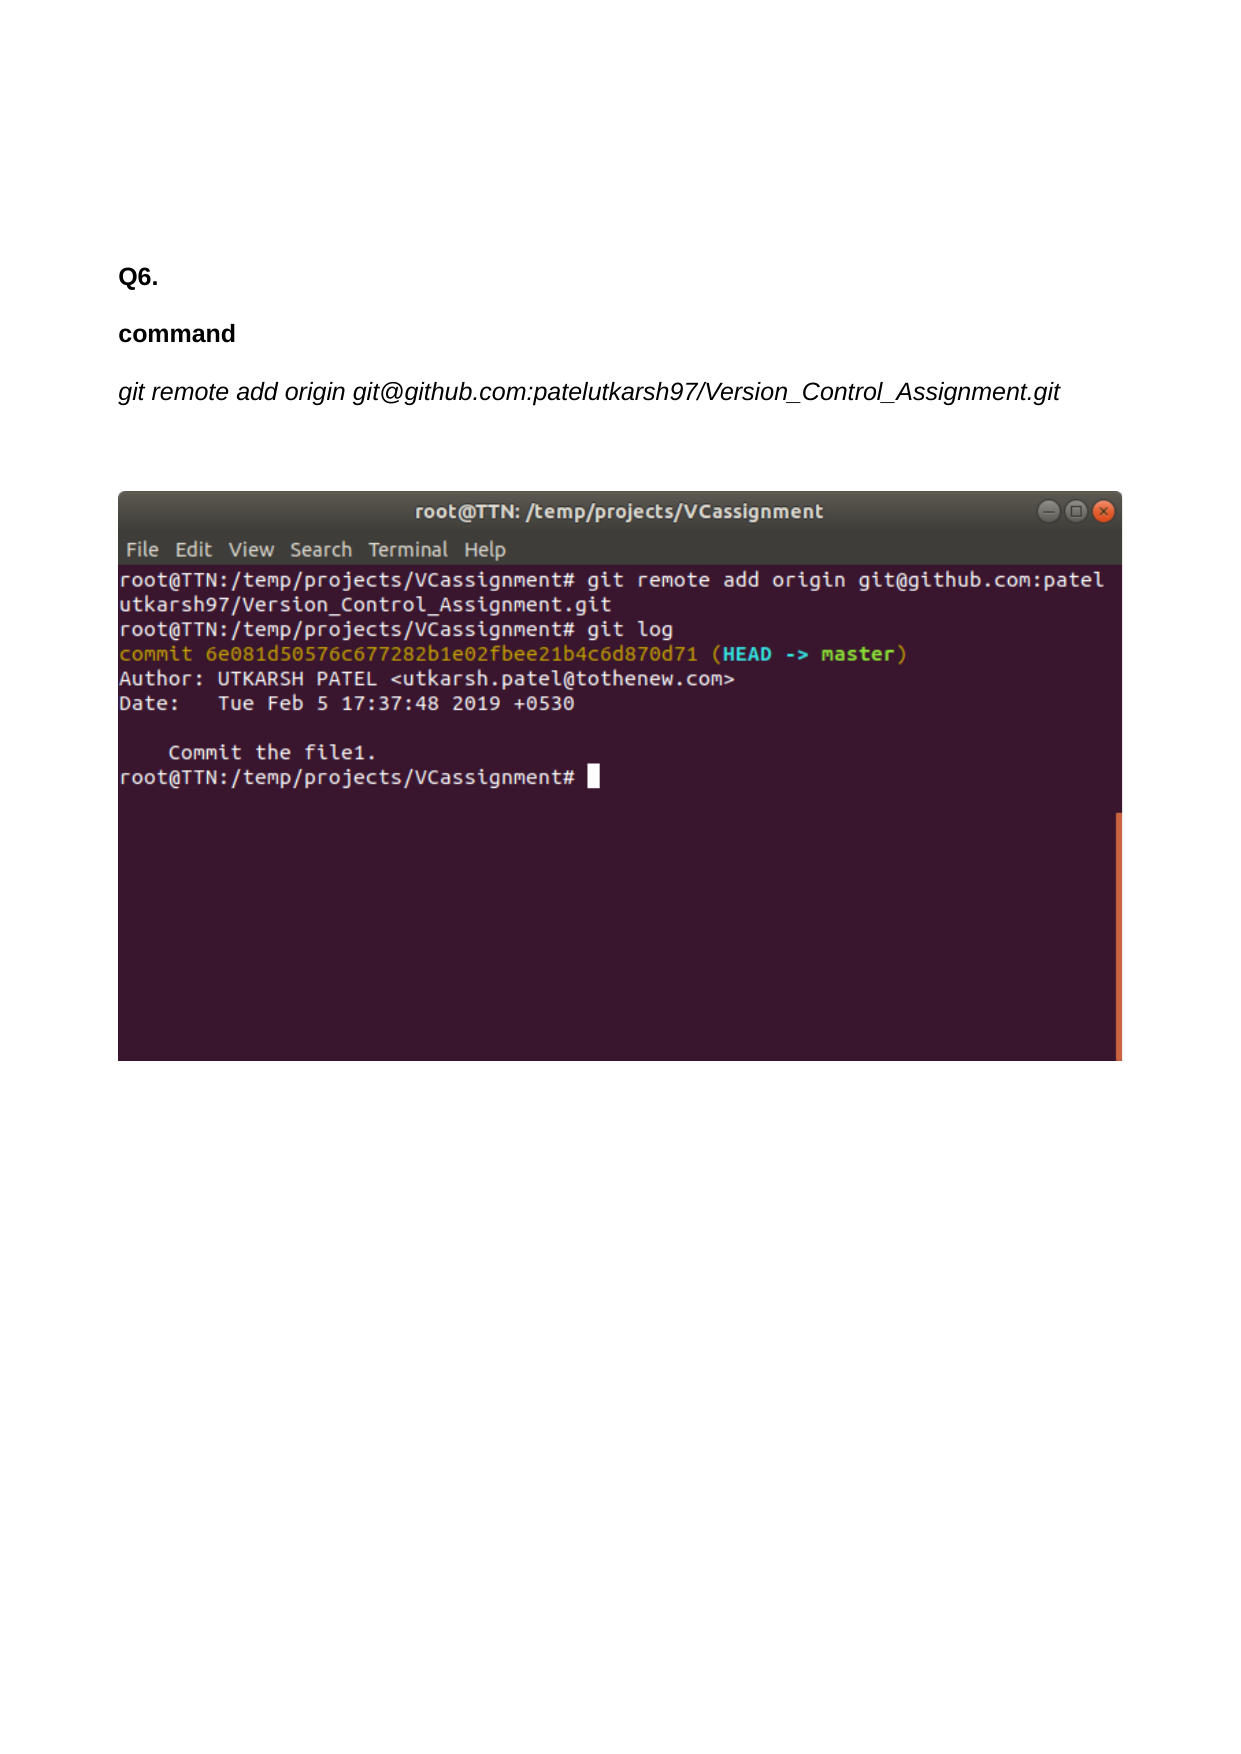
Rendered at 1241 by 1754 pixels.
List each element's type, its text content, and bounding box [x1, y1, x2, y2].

text Q6. [118, 262, 1122, 291]
text command [118, 319, 1122, 348]
text git remote add origin git@github.com:patelutkarsh97/Version_Control_Assignment.git [118, 377, 1122, 406]
picture [118, 491, 1123, 1061]
